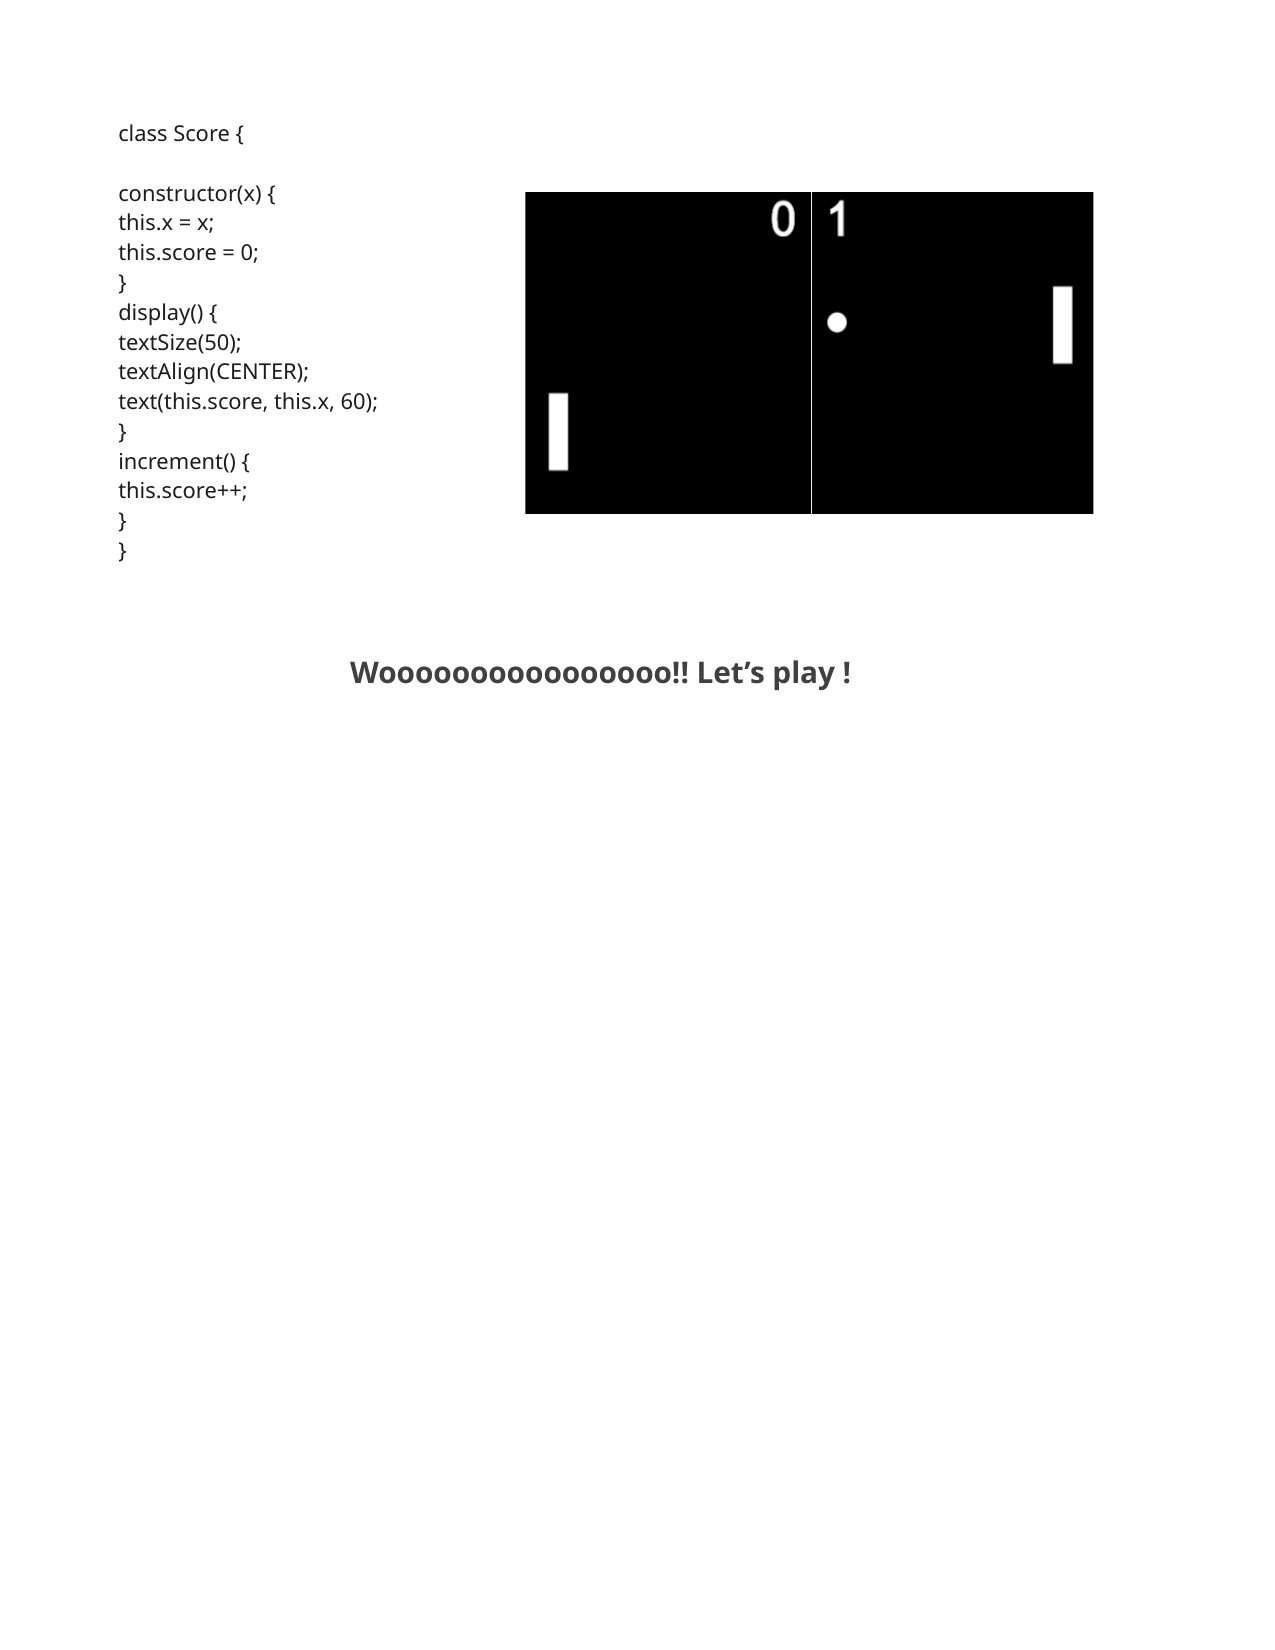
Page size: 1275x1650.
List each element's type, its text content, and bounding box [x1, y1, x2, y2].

text constructor(x) { [118, 178, 1157, 207]
text [1094, 386, 1157, 416]
text [1094, 327, 1157, 356]
text [1094, 267, 1157, 297]
text } [118, 267, 525, 297]
text display() { [118, 297, 525, 327]
text this.x = x; [118, 207, 525, 237]
text } [118, 535, 1157, 565]
text text(this.score, this.x, 60); [118, 386, 525, 416]
picture [525, 192, 1094, 514]
text [1094, 356, 1157, 386]
text class Score { [118, 118, 1157, 148]
text this.score++; [118, 476, 525, 505]
text [1094, 416, 1157, 446]
text [1094, 476, 1157, 505]
text } [118, 416, 525, 446]
text textSize(50); [118, 327, 525, 356]
text [1094, 297, 1157, 327]
text [1094, 207, 1157, 237]
text this.score = 0; [118, 237, 525, 267]
text [1094, 237, 1157, 267]
text } [118, 505, 1157, 535]
text Woooooooooooooooo!! Let’s play ! [118, 651, 1157, 692]
text increment() { [118, 446, 525, 476]
text [1094, 446, 1157, 476]
text textAlign(CENTER); [118, 356, 525, 386]
